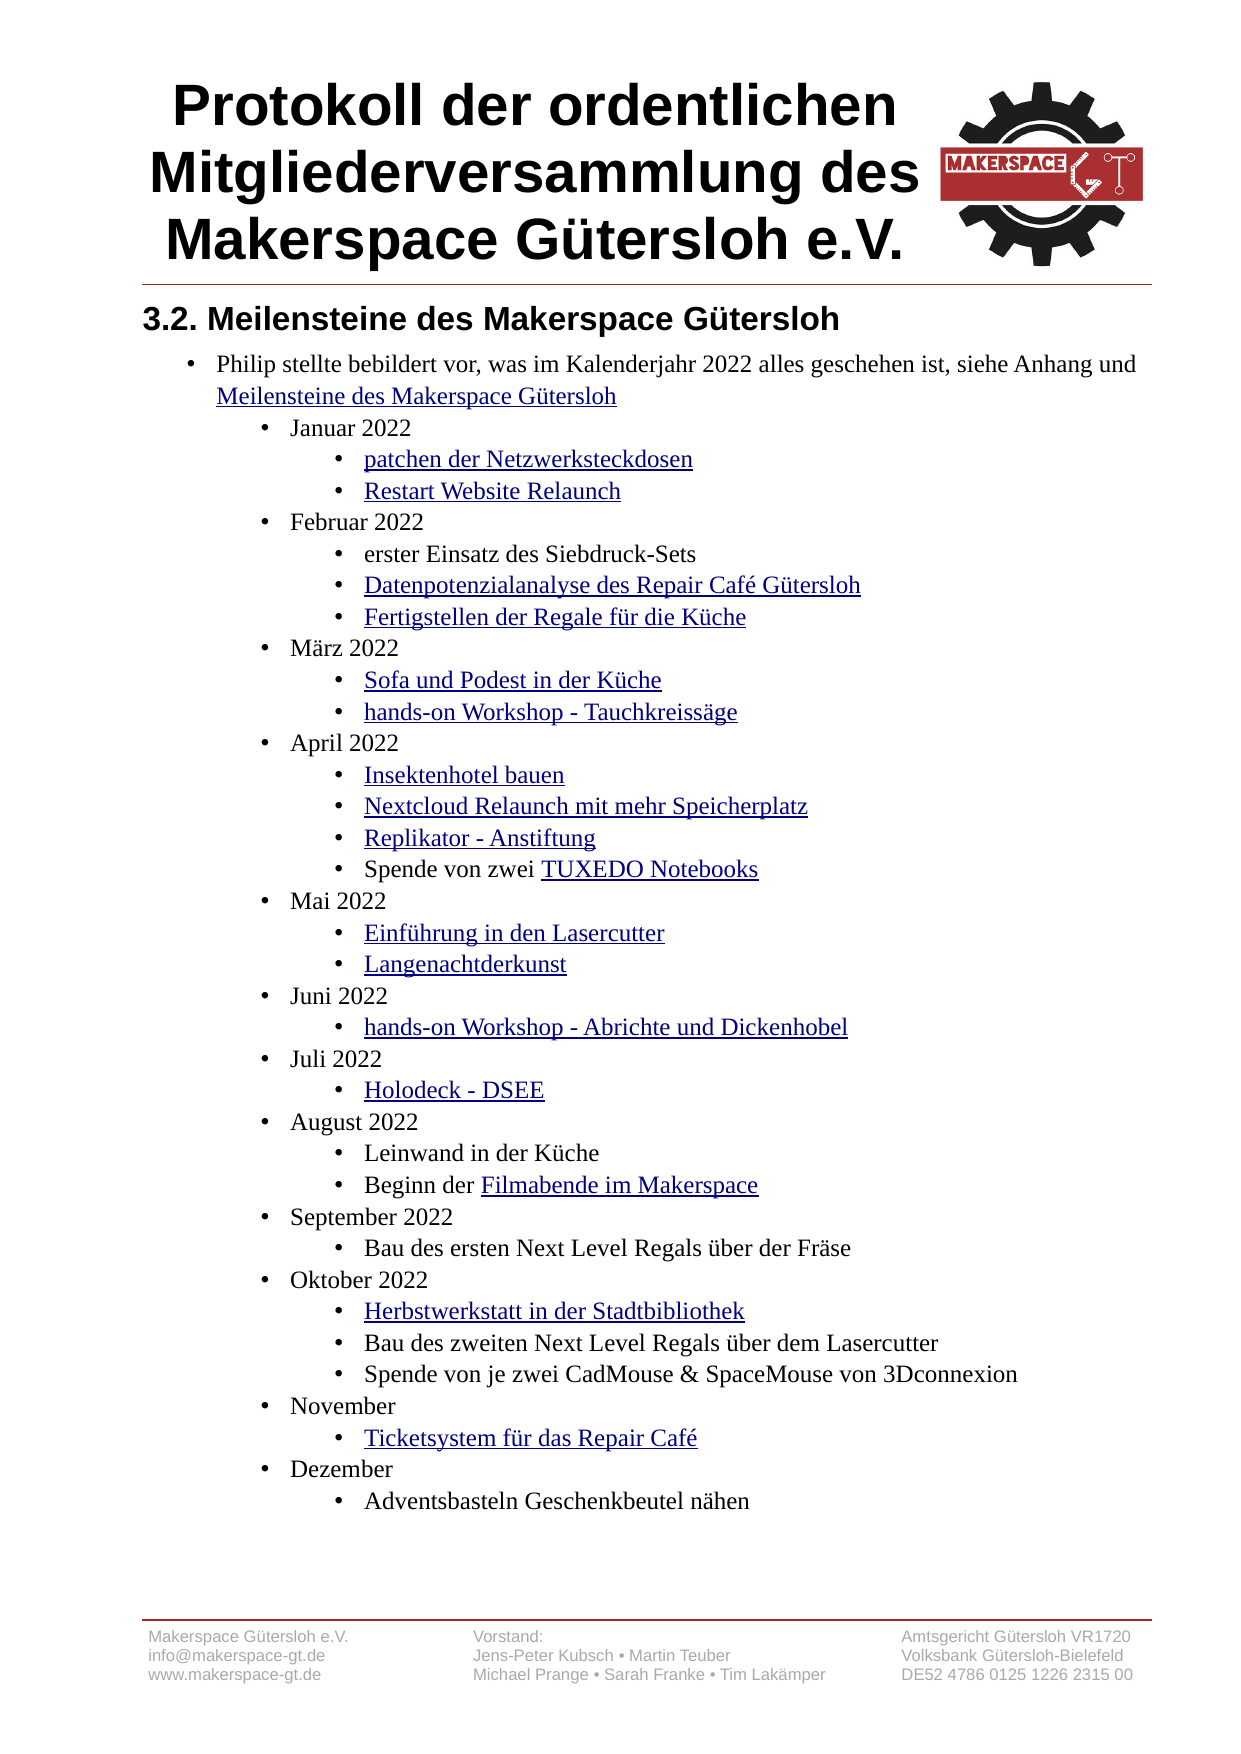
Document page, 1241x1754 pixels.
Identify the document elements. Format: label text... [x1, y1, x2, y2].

list Bau des zweiten Next Level Regals über dem Lasercutter [334, 1328, 1152, 1357]
list patchen der Netzwerksteckdosen [334, 444, 1152, 473]
list hands-on Workshop - Abrichte und Dickenhobel [334, 1012, 1152, 1041]
list Restart Website Relaunch [334, 476, 1152, 504]
list Einführung in den Lasercutter [334, 918, 1152, 946]
list Oktober 2022 [261, 1265, 1152, 1293]
list November [261, 1391, 1152, 1420]
list Philip stellte bebildert vor, was im Kalenderjahr 2022 alles geschehen ist, siehe Anhang und Meilensteine des Makerspace Gütersloh [187, 349, 1152, 410]
list Langenachtderkunst [334, 949, 1152, 978]
list Adventsbasteln Geschenkbeutel nähen [334, 1486, 1152, 1514]
list Leinwand in der Küche [334, 1138, 1152, 1167]
subtitle 3.2. Meilensteine des Makerspace Gütersloh [142, 298, 1152, 337]
list erster Einsatz des Siebdruck-Sets [334, 539, 1152, 568]
list Dezember [261, 1454, 1152, 1483]
list Beginn der Filmabende im Makerspace [334, 1170, 1152, 1199]
list Januar 2022 [261, 413, 1152, 441]
list Bau des ersten Next Level Regals über der Fräse [334, 1233, 1152, 1262]
picture [936, 78, 1147, 270]
list Ticketsystem für das Repair Café [334, 1423, 1152, 1451]
list Sofa und Podest in der Küche [334, 665, 1152, 694]
list Holodeck - DSEE [334, 1075, 1152, 1104]
list Herbstwerkstatt in der Stadtbibliothek [334, 1296, 1152, 1325]
list August 2022 [261, 1107, 1152, 1136]
list September 2022 [261, 1202, 1152, 1230]
list Datenpotenzialanalyse des Repair Café Gütersloh [334, 570, 1152, 599]
list Replikator - Anstiftung [334, 823, 1152, 852]
list Spende von zwei TUXEDO Notebooks [334, 854, 1152, 883]
list Mai 2022 [261, 886, 1152, 915]
list April 2022 [261, 728, 1152, 757]
list Februar 2022 [261, 507, 1152, 536]
list Juni 2022 [261, 981, 1152, 1009]
list hands-on Workshop - Tauchkreissäge [334, 697, 1152, 725]
list Fertigstellen der Regale für die Küche [334, 602, 1152, 631]
list März 2022 [261, 633, 1152, 662]
list Spende von je zwei CadMouse & SpaceMouse von 3Dconnexion [334, 1359, 1152, 1388]
list Juli 2022 [261, 1044, 1152, 1073]
list Insektenhotel bauen [334, 760, 1152, 788]
list Nextcloud Relaunch mit mehr Speicherplatz [334, 791, 1152, 820]
